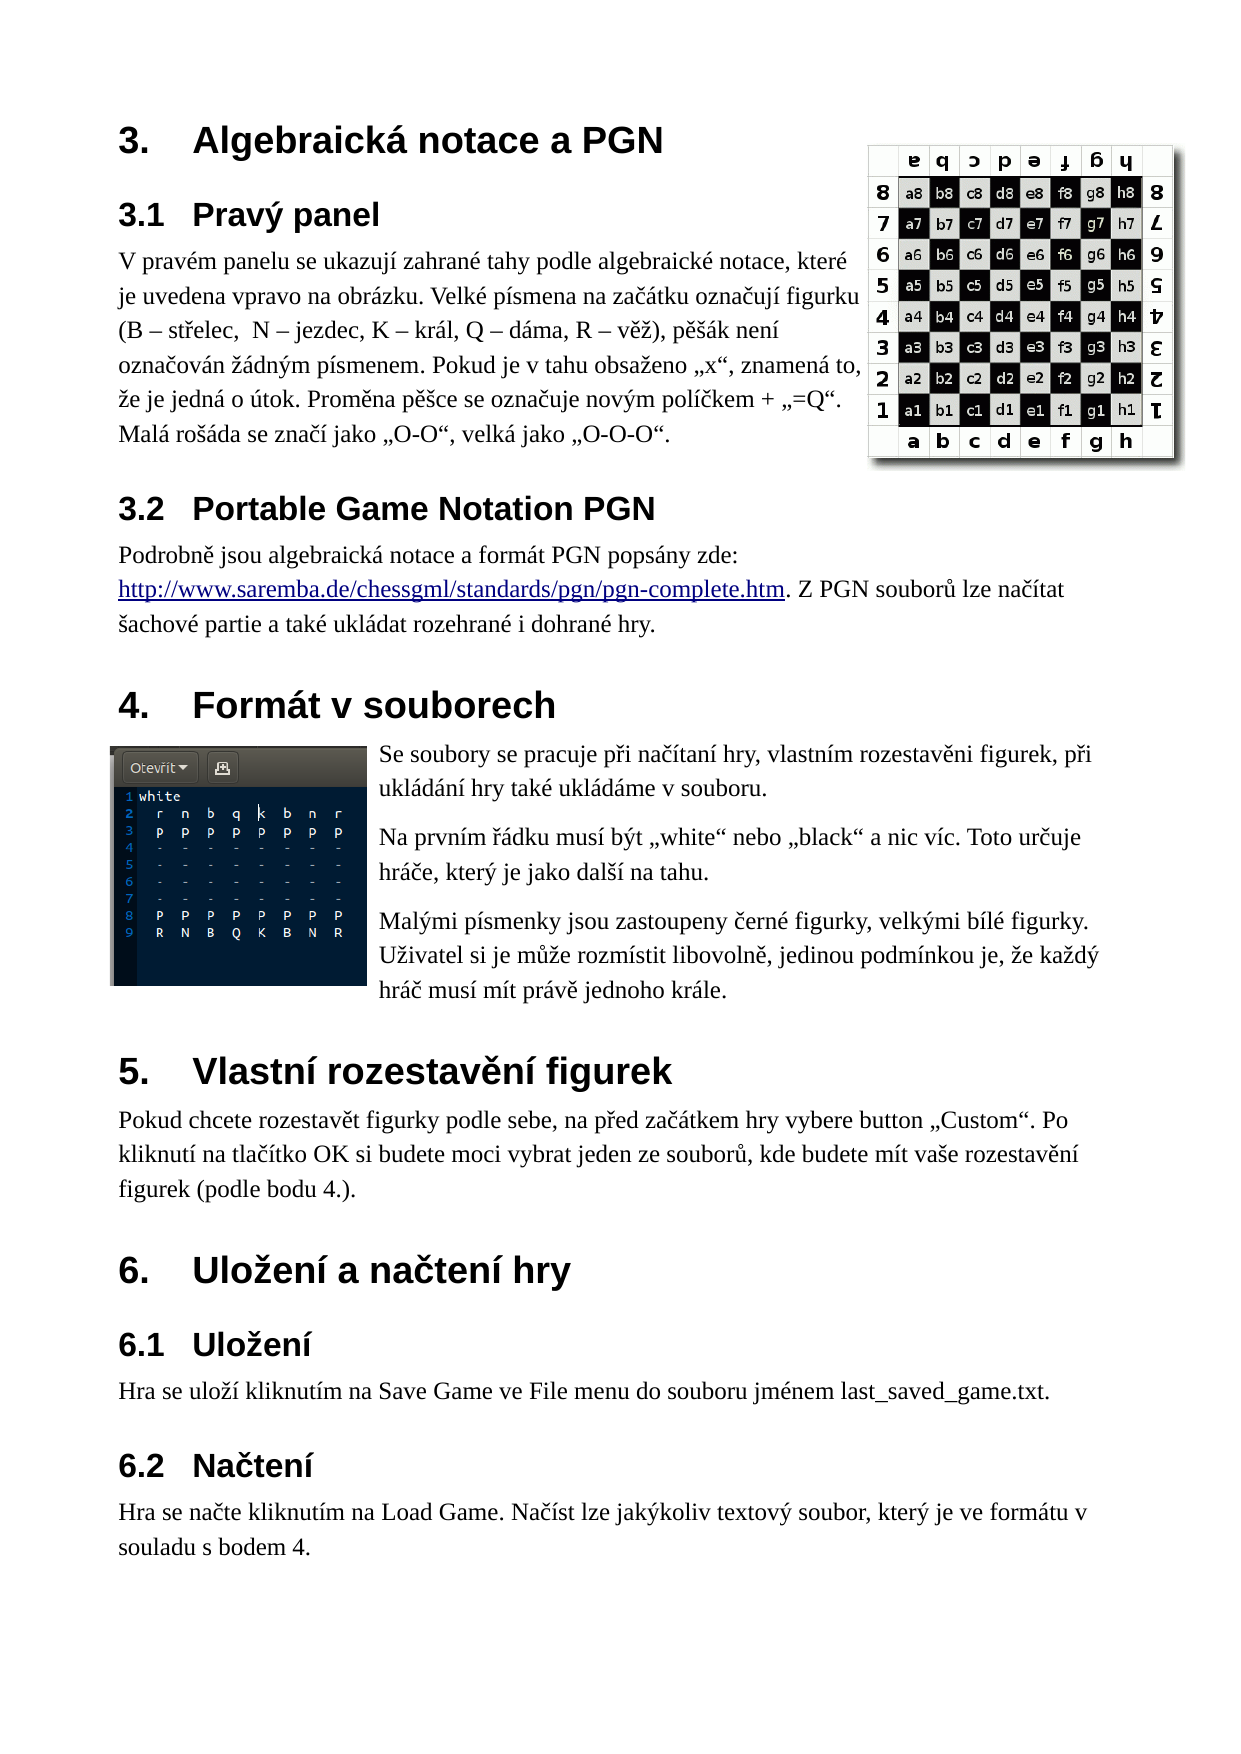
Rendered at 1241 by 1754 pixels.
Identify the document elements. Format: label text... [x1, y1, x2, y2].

subtitle Načtení [118, 1446, 1122, 1485]
picture [109, 746, 367, 986]
subtitle Formát v souborech [118, 683, 1122, 726]
subtitle Algebraická notace a PGN [118, 118, 1122, 162]
subtitle Portable Game Notation PGN [118, 488, 1122, 527]
text Hra se uloží kliknutím na Save Game ve File menu do souboru jménem last_saved_game.txt. [118, 1376, 1122, 1405]
subtitle Vlastní rozestavění figurek [118, 1049, 1122, 1093]
text Hra se načte kliknutím na Load Game. Načíst lze jakýkoliv textový soubor, který je ve formátu v souladu s bodem 4. [118, 1497, 1122, 1561]
picture [866, 143, 1186, 471]
subtitle Uložení [118, 1325, 1122, 1364]
subtitle Pravý panel [118, 195, 866, 234]
text V pravém panelu se ukazují zahrané tahy podle algebraické notace, které je uvedena vpravo na obrázku. Velké písmena na začátku označují figurku (B – střelec, N – jezdec, K – král, Q – dáma, R – věž), pěšák není označován žádným písmenem. Pokud je v tahu obsaženo „x“, znamená to, že je jedná o útok. Proměna pěšce se označuje novým políčkem + „=Q“. Malá rošáda se značí jako „O-O“, velká jako „O-O-O“. [118, 246, 866, 447]
text Malými písmenky jsou zastoupeny černé figurky, velkými bílé figurky. Uživatel si je může rozmístit libovolně, jedinou podmínkou je, že každý hráč musí mít právě jednoho krále. [118, 906, 1122, 1004]
subtitle Uložení a načtení hry [118, 1248, 1122, 1292]
text Podrobně jsou algebraická notace a formát PGN popsány zde: http://www.saremba.de/chessgml/standards/pgn/pgn-complete.htm. Z PGN souborů lze načítat šachové partie a také ukládat rozehrané i dohrané hry. [118, 540, 1122, 637]
text Na prvním řádku musí být „white“ nebo „black“ a nic víc. Toto určuje hráče, který je jako další na tahu. [367, 822, 1122, 886]
text Pokud chcete rozestavět figurky podle sebe, na před začátkem hry vybere button „Custom“. Po kliknutí na tlačítko OK si budete moci vybrat jeden ze souborů, kde budete mít vaše rozestavění figurek (podle bodu 4.). [118, 1105, 1122, 1203]
text Se soubory se pracuje při načítaní hry, vlastním rozestavěni figurek, při ukládání hry také ukládáme v souboru. [118, 739, 1122, 802]
